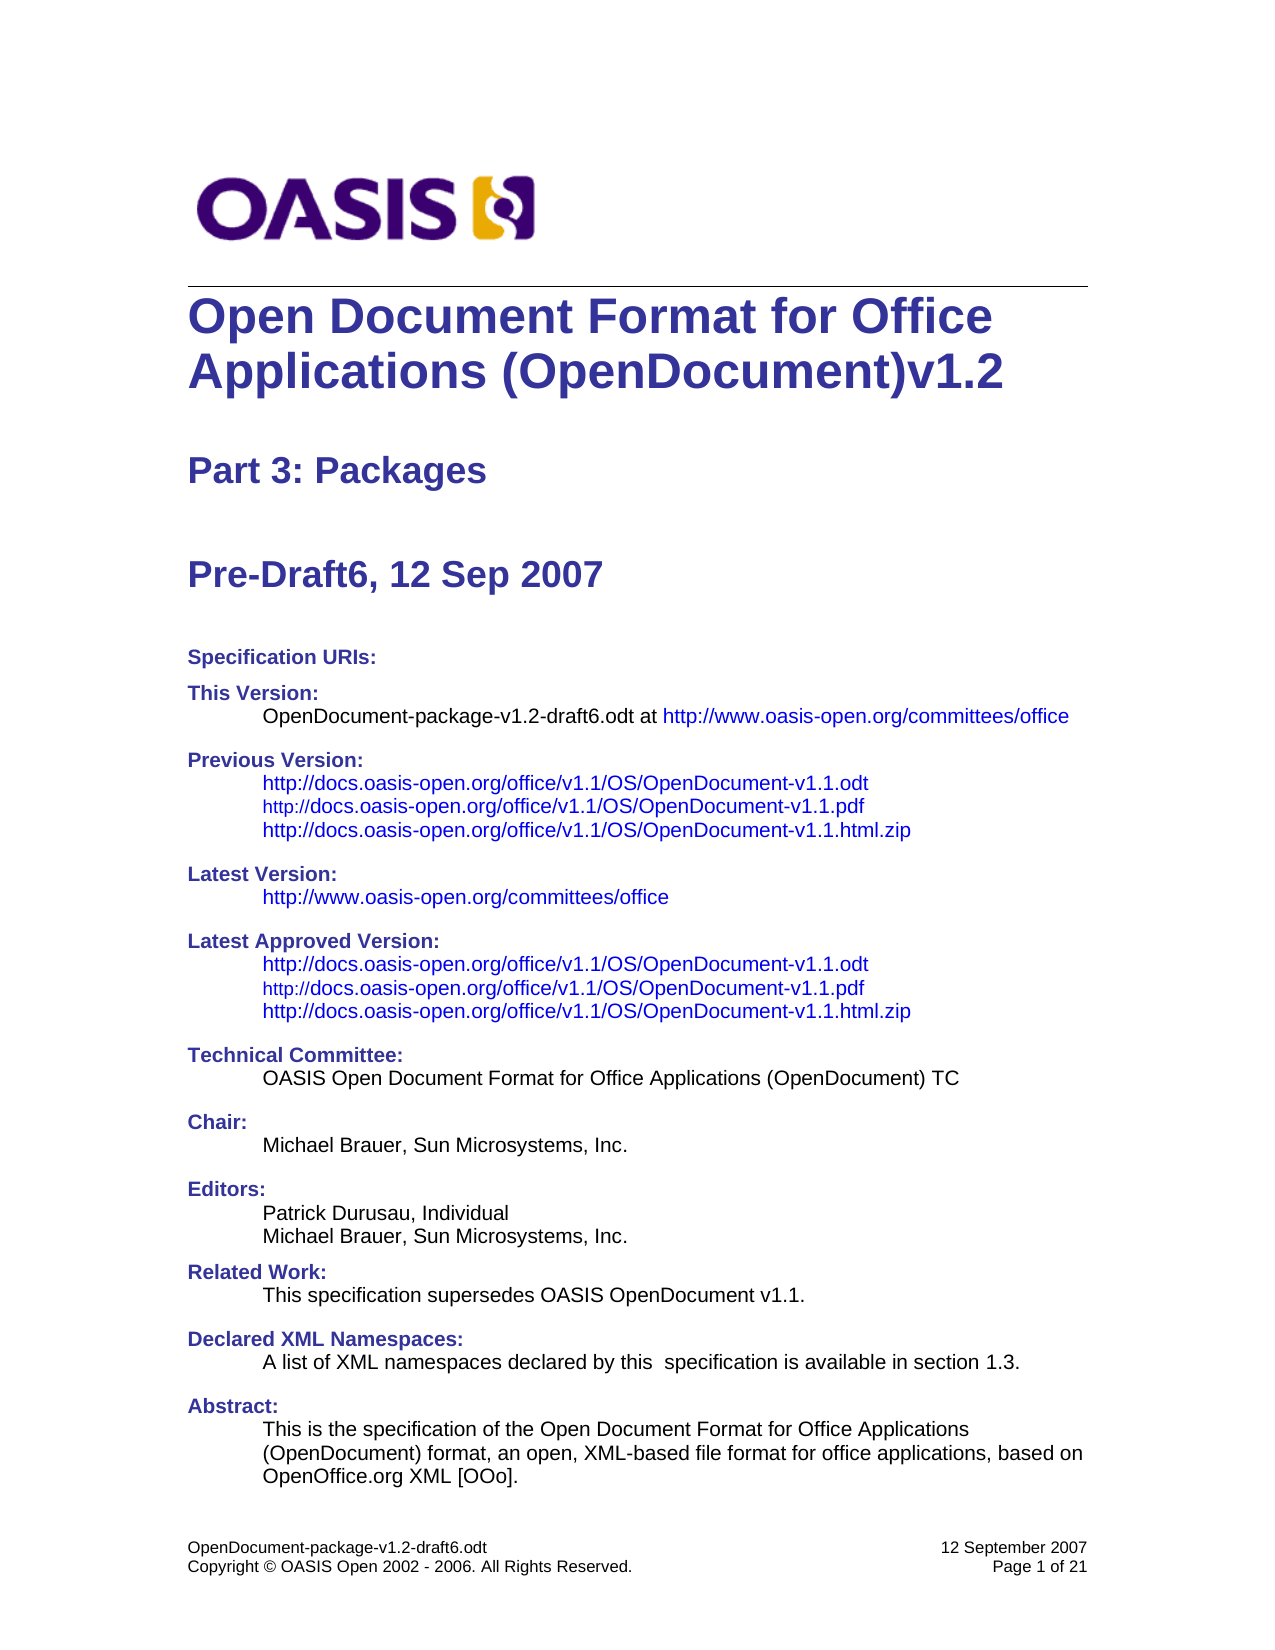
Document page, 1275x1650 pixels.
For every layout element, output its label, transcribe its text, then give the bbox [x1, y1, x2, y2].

title Declared XML Namespaces: [187, 1328, 1088, 1351]
title Editors: [187, 1178, 1088, 1201]
title Previous Version: [187, 749, 1088, 772]
subtitle Part 3: Packages [187, 447, 1088, 491]
title This Version: [187, 681, 1088, 705]
title Abstract: [187, 1395, 1088, 1418]
title OpenDocument-package-v1.2-draft6.odt at http://www.oasis-open.org/committees/office [262, 705, 1088, 728]
title This is the specification of the Open Document Format for Office Applications (OpenDocument) format, an open, XML-based file format for office applications, based on OpenOffice.org XML [OOo]. [262, 1418, 1088, 1488]
title Technical Committee: [187, 1043, 1088, 1067]
title OASIS Open Document Format for Office Applications (OpenDocument) TC [262, 1067, 1088, 1090]
subtitle Pre-Draft6, 12 Sep 2007 [187, 552, 1088, 596]
title Chair: [187, 1111, 1088, 1134]
title Open Document Format for Office Applications (OpenDocument)v1.2 [187, 287, 1088, 399]
title Michael Brauer, Sun Microsystems, Inc. [262, 1134, 1088, 1157]
picture [187, 158, 549, 253]
title A list of XML namespaces declared by this specification is available in section 1.3. [262, 1351, 1088, 1374]
title Latest Approved Version: [187, 930, 1088, 953]
title http://docs.oasis-open.org/office/v1.1/OS/OpenDocument-v1.1.odt http://docs.oasis-open.org/office/v1.1/OS/OpenDocument-v1.1.pdf http://docs.oasis-open.org/office/v1.1/OS/OpenDocument-v1.1.html.zip [262, 772, 1088, 842]
title This specification supersedes OASIS OpenDocument v1.1. [262, 1283, 1088, 1307]
title Latest Version: [187, 862, 1088, 886]
text Michael Brauer, Sun Microsystems, Inc. [262, 1224, 1088, 1248]
title Specification URIs: [187, 646, 1088, 669]
title http://docs.oasis-open.org/office/v1.1/OS/OpenDocument-v1.1.odt http://docs.oasis-open.org/office/v1.1/OS/OpenDocument-v1.1.pdf http://docs.oasis-open.org/office/v1.1/OS/OpenDocument-v1.1.html.zip [262, 953, 1088, 1023]
text Patrick Durusau, Individual [262, 1201, 1088, 1224]
title Related Work: [187, 1260, 1088, 1283]
title http://www.oasis-open.org/committees/office [262, 886, 1088, 909]
